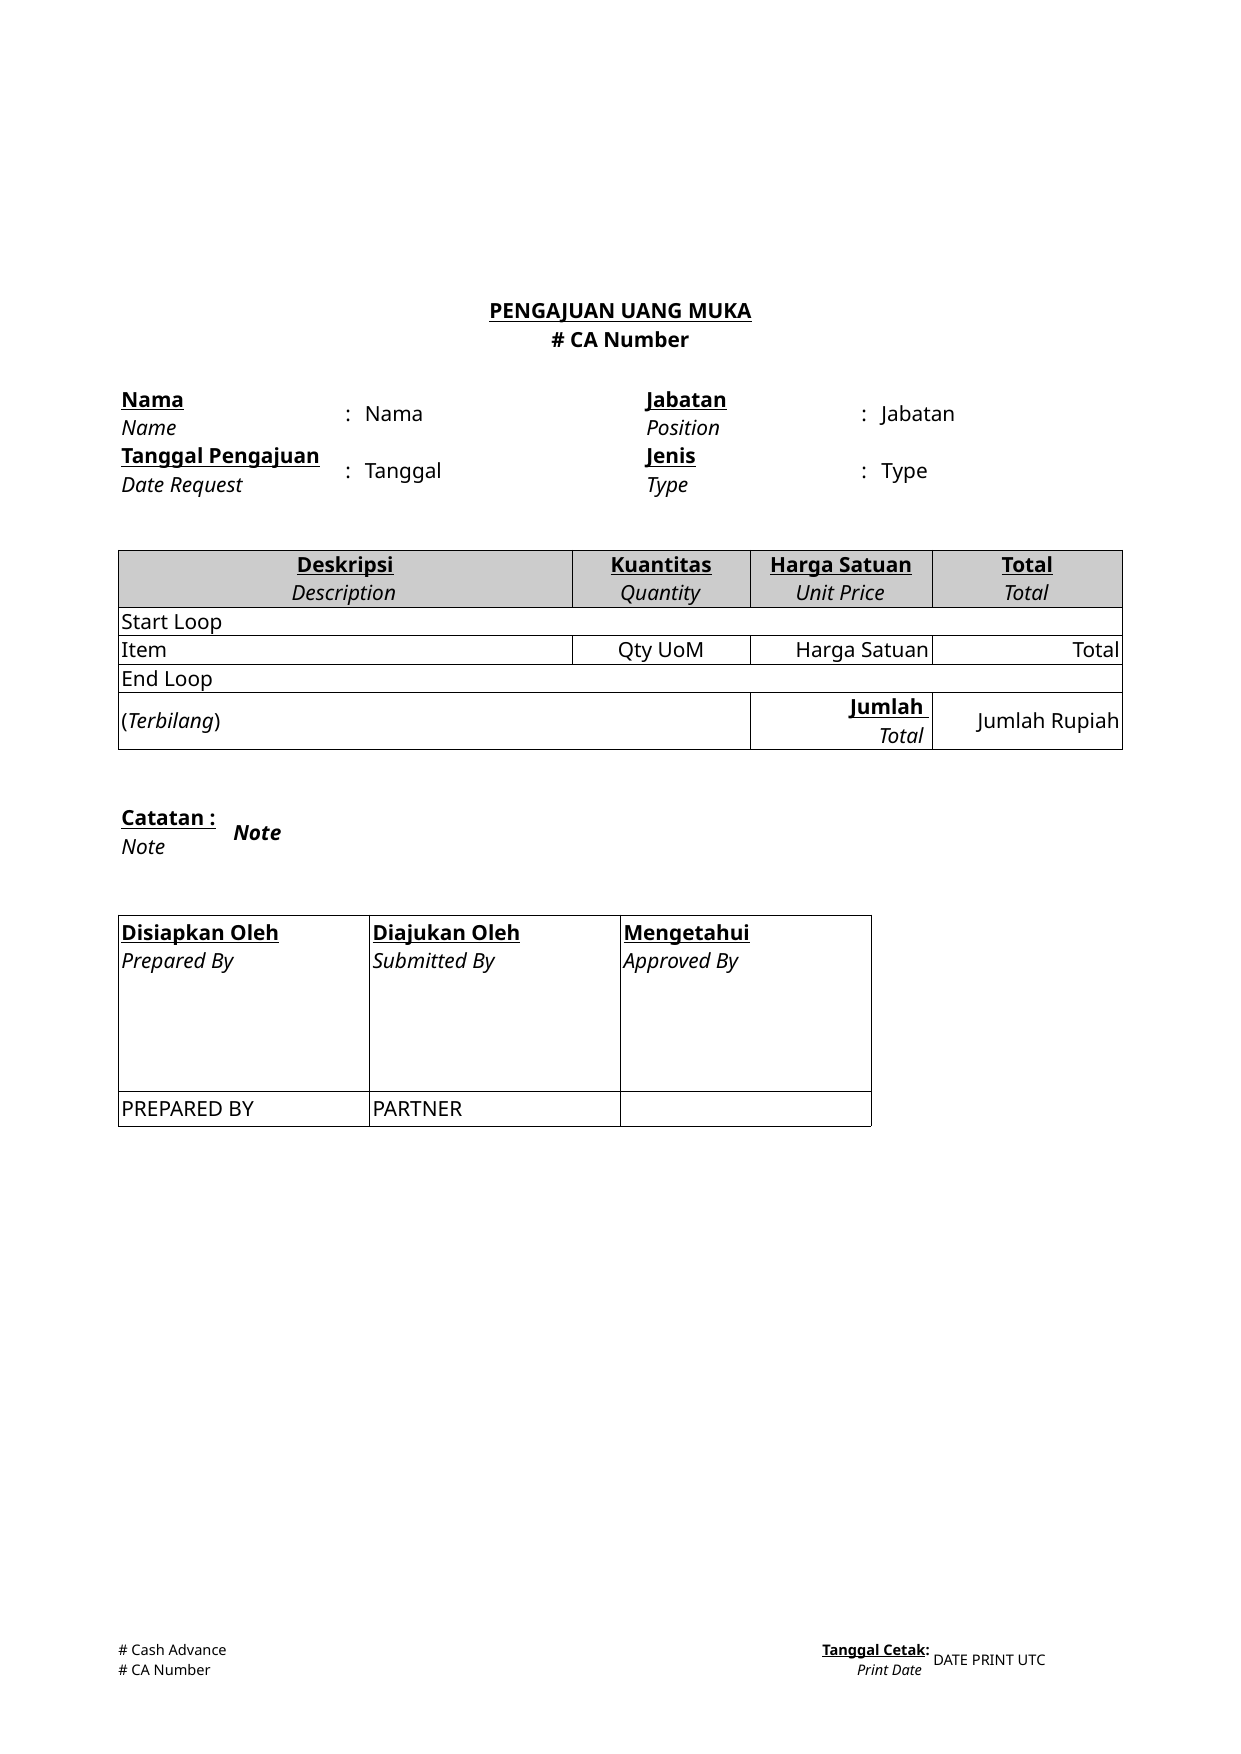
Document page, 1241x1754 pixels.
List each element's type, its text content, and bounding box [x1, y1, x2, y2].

table_cell [878, 499, 1122, 527]
table_cell Nama Name [118, 385, 334, 442]
table_header Catatan : Note [118, 801, 230, 863]
table_cell Tanggal Pengajuan Date Request [118, 442, 334, 498]
table_cell [878, 356, 1122, 385]
table_cell Jabatan [878, 385, 1122, 442]
table_cell [643, 356, 850, 385]
table_header Harga Satuan Unit Price [751, 551, 932, 607]
table_cell Item [119, 636, 572, 664]
table_cell [118, 356, 334, 385]
table_header Diajukan Oleh Submitted By [370, 916, 620, 1091]
table_cell End Loop [119, 665, 1122, 692]
table_header Total Total [933, 551, 1122, 607]
table_cell Nama [362, 385, 643, 442]
table_cell : [850, 385, 878, 442]
table_cell PARTNER [370, 1092, 620, 1126]
table_cell [334, 499, 362, 527]
table_cell [621, 1092, 871, 1126]
table_cell Qty UoM [573, 636, 750, 664]
table_cell [334, 356, 362, 385]
table_cell [850, 356, 878, 385]
table_cell [750, 750, 932, 778]
table_cell [362, 356, 643, 385]
table_header [872, 915, 1122, 1091]
table_cell [872, 1091, 1122, 1126]
table_cell Jumlah Rupiah [933, 693, 1122, 749]
table_header Deskripsi Description [119, 551, 572, 607]
table_header Note [230, 801, 1122, 863]
table_cell [643, 499, 850, 527]
table_cell [850, 499, 878, 527]
table_cell [118, 499, 334, 527]
table_cell [932, 750, 1122, 778]
table_cell Harga Satuan [751, 636, 932, 664]
table_cell Start Loop [119, 608, 1122, 635]
table_header Mengetahui Approved By [621, 916, 871, 1091]
table_header PENGAJUAN UANG MUKA # CA Number [118, 294, 1122, 356]
table_cell : [850, 442, 878, 498]
table_cell Total [933, 636, 1122, 664]
table_header Kuantitas Quantity [573, 551, 750, 607]
table_cell [118, 750, 750, 778]
table_cell : [334, 385, 362, 442]
table_cell Jabatan Position [643, 385, 850, 442]
table_cell : [334, 442, 362, 498]
table_cell Tanggal [362, 442, 643, 498]
table_header Disiapkan Oleh Prepared By [119, 916, 369, 1091]
table_cell Type [878, 442, 1122, 498]
table_cell (Terbilang) [119, 693, 750, 749]
table_cell [362, 499, 643, 527]
table_cell Jenis Type [643, 442, 850, 498]
table_cell PREPARED BY [119, 1092, 369, 1126]
table_cell Jumlah Total [751, 693, 932, 749]
